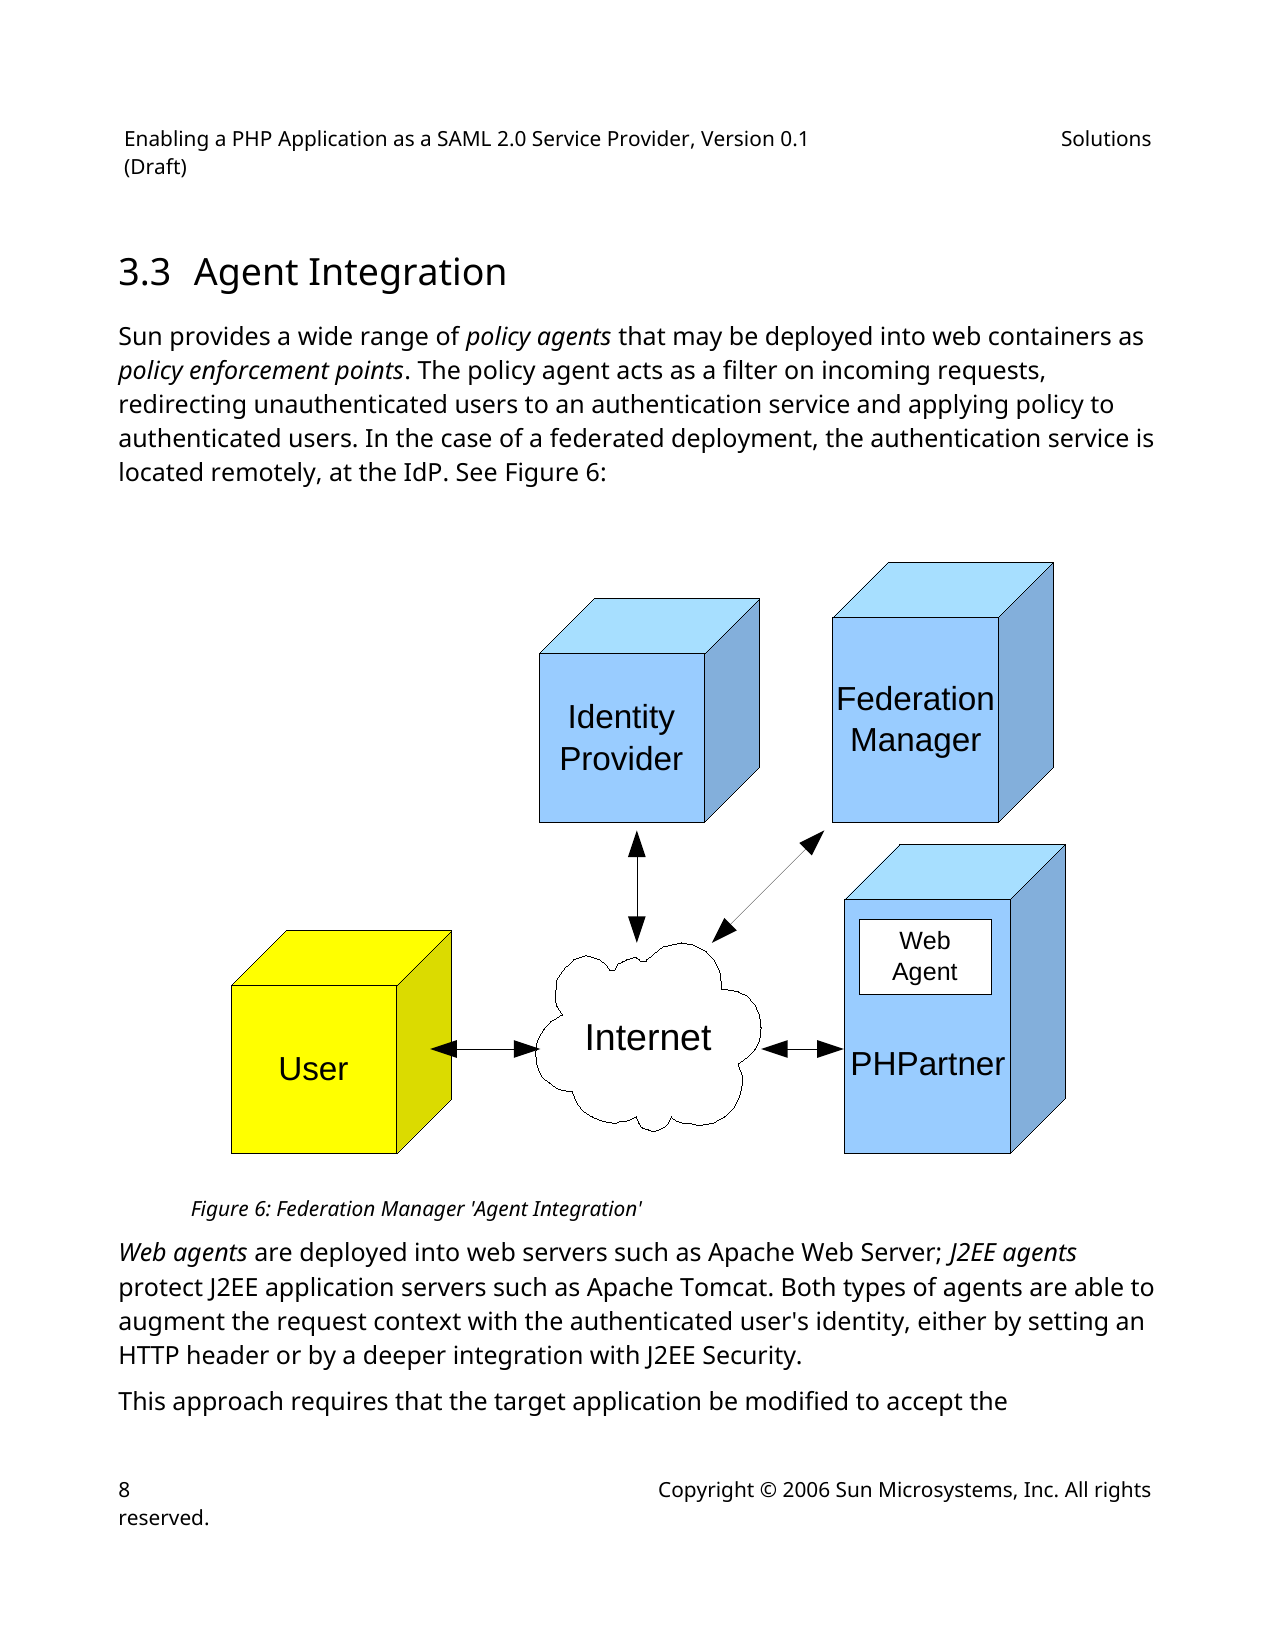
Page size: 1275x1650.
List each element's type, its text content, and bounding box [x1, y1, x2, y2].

text Figure 6: Federation Manager 'Agent Integration' [191, 514, 1084, 1223]
text Web agents are deployed into web servers such as Apache Web Server; J2EE agents protect J2EE application servers such as Apache Tomcat. Both types of agents are able to augment the request context with the authenticated user's identity, either by setting an HTTP header or by a deeper integration with J2EE Security. [118, 1235, 1157, 1371]
text This approach requires that the target application be modified to accept the [118, 1384, 1157, 1418]
text Sun provides a wide range of policy agents that may be deployed into web containers as policy enforcement points. The policy agent acts as a filter on incoming requests, redirecting unauthenticated users to an authentication service and applying policy to authenticated users. In the case of a federated deployment, the authentication service is located remotely, at the IdP. See Figure 6: [118, 318, 1157, 489]
subtitle Agent Integration [118, 245, 1157, 296]
